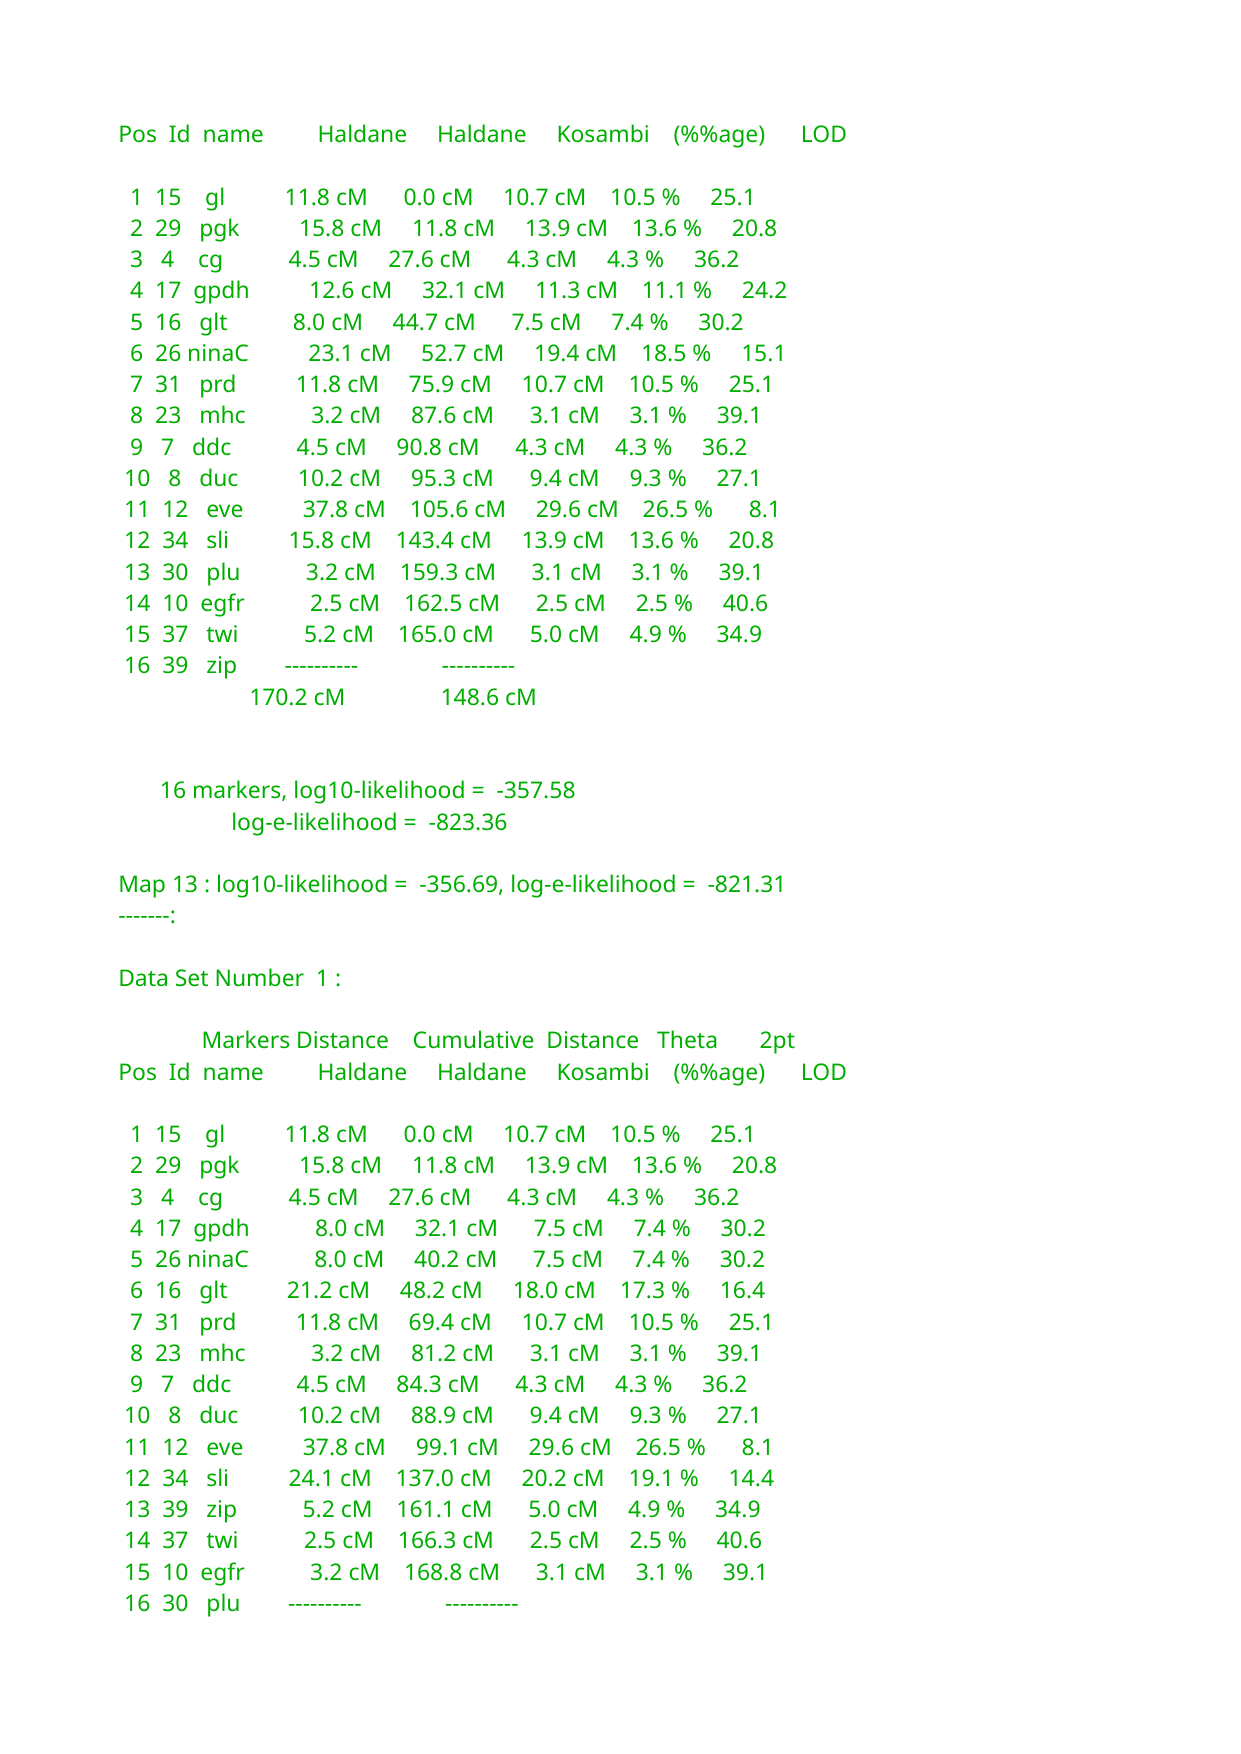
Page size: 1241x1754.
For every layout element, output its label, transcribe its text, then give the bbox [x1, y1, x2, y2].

text 4 17 gpdh 12.6 cM 32.1 cM 11.3 cM 11.1 % 24.2 [118, 274, 1122, 306]
text 5 16 glt 8.0 cM 44.7 cM 7.5 cM 7.4 % 30.2 [118, 306, 1122, 337]
text 3 4 cg 4.5 cM 27.6 cM 4.3 cM 4.3 % 36.2 [118, 243, 1122, 274]
text 9 7 ddc 4.5 cM 90.8 cM 4.3 cM 4.3 % 36.2 [118, 431, 1122, 462]
text 10 8 duc 10.2 cM 88.9 cM 9.4 cM 9.3 % 27.1 [118, 1399, 1122, 1431]
text 3 4 cg 4.5 cM 27.6 cM 4.3 cM 4.3 % 36.2 [118, 1181, 1122, 1212]
text 11 12 eve 37.8 cM 105.6 cM 29.6 cM 26.5 % 8.1 [118, 493, 1122, 524]
text 170.2 cM 148.6 cM [118, 681, 1122, 712]
text -------: [118, 899, 1122, 931]
text 6 16 glt 21.2 cM 48.2 cM 18.0 cM 17.3 % 16.4 [118, 1274, 1122, 1306]
text 7 31 prd 11.8 cM 75.9 cM 10.7 cM 10.5 % 25.1 [118, 368, 1122, 399]
text 4 17 gpdh 8.0 cM 32.1 cM 7.5 cM 7.4 % 30.2 [118, 1212, 1122, 1243]
text 1 15 gl 11.8 cM 0.0 cM 10.7 cM 10.5 % 25.1 [118, 1118, 1122, 1149]
text Pos Id name Haldane Haldane Kosambi (%%age) LOD [118, 1056, 1122, 1087]
text log-e-likelihood = -823.36 [118, 806, 1122, 837]
text 15 37 twi 5.2 cM 165.0 cM 5.0 cM 4.9 % 34.9 [118, 618, 1122, 649]
text Map 13 : log10-likelihood = -356.69, log-e-likelihood = -821.31 [118, 868, 1122, 899]
text 2 29 pgk 15.8 cM 11.8 cM 13.9 cM 13.6 % 20.8 [118, 212, 1122, 243]
text 8 23 mhc 3.2 cM 81.2 cM 3.1 cM 3.1 % 39.1 [118, 1337, 1122, 1368]
text 16 39 zip ---------- ---------- [118, 649, 1122, 681]
text 12 34 sli 15.8 cM 143.4 cM 13.9 cM 13.6 % 20.8 [118, 524, 1122, 556]
text 16 markers, log10-likelihood = -357.58 [118, 774, 1122, 806]
text 13 39 zip 5.2 cM 161.1 cM 5.0 cM 4.9 % 34.9 [118, 1493, 1122, 1524]
text 10 8 duc 10.2 cM 95.3 cM 9.4 cM 9.3 % 27.1 [118, 462, 1122, 493]
text Data Set Number 1 : [118, 962, 1122, 993]
text 2 29 pgk 15.8 cM 11.8 cM 13.9 cM 13.6 % 20.8 [118, 1149, 1122, 1181]
text 7 31 prd 11.8 cM 69.4 cM 10.7 cM 10.5 % 25.1 [118, 1306, 1122, 1337]
text 9 7 ddc 4.5 cM 84.3 cM 4.3 cM 4.3 % 36.2 [118, 1368, 1122, 1399]
text 6 26 ninaC 23.1 cM 52.7 cM 19.4 cM 18.5 % 15.1 [118, 337, 1122, 368]
text 12 34 sli 24.1 cM 137.0 cM 20.2 cM 19.1 % 14.4 [118, 1462, 1122, 1493]
text 14 37 twi 2.5 cM 166.3 cM 2.5 cM 2.5 % 40.6 [118, 1524, 1122, 1556]
text 14 10 egfr 2.5 cM 162.5 cM 2.5 cM 2.5 % 40.6 [118, 587, 1122, 618]
text 1 15 gl 11.8 cM 0.0 cM 10.7 cM 10.5 % 25.1 [118, 181, 1122, 212]
text Markers Distance Cumulative Distance Theta 2pt [118, 1024, 1122, 1056]
text Pos Id name Haldane Haldane Kosambi (%%age) LOD [118, 118, 1122, 149]
text 11 12 eve 37.8 cM 99.1 cM 29.6 cM 26.5 % 8.1 [118, 1431, 1122, 1462]
text 16 30 plu ---------- ---------- [118, 1587, 1122, 1618]
text 8 23 mhc 3.2 cM 87.6 cM 3.1 cM 3.1 % 39.1 [118, 399, 1122, 431]
text 5 26 ninaC 8.0 cM 40.2 cM 7.5 cM 7.4 % 30.2 [118, 1243, 1122, 1274]
text 13 30 plu 3.2 cM 159.3 cM 3.1 cM 3.1 % 39.1 [118, 556, 1122, 587]
text 15 10 egfr 3.2 cM 168.8 cM 3.1 cM 3.1 % 39.1 [118, 1556, 1122, 1587]
